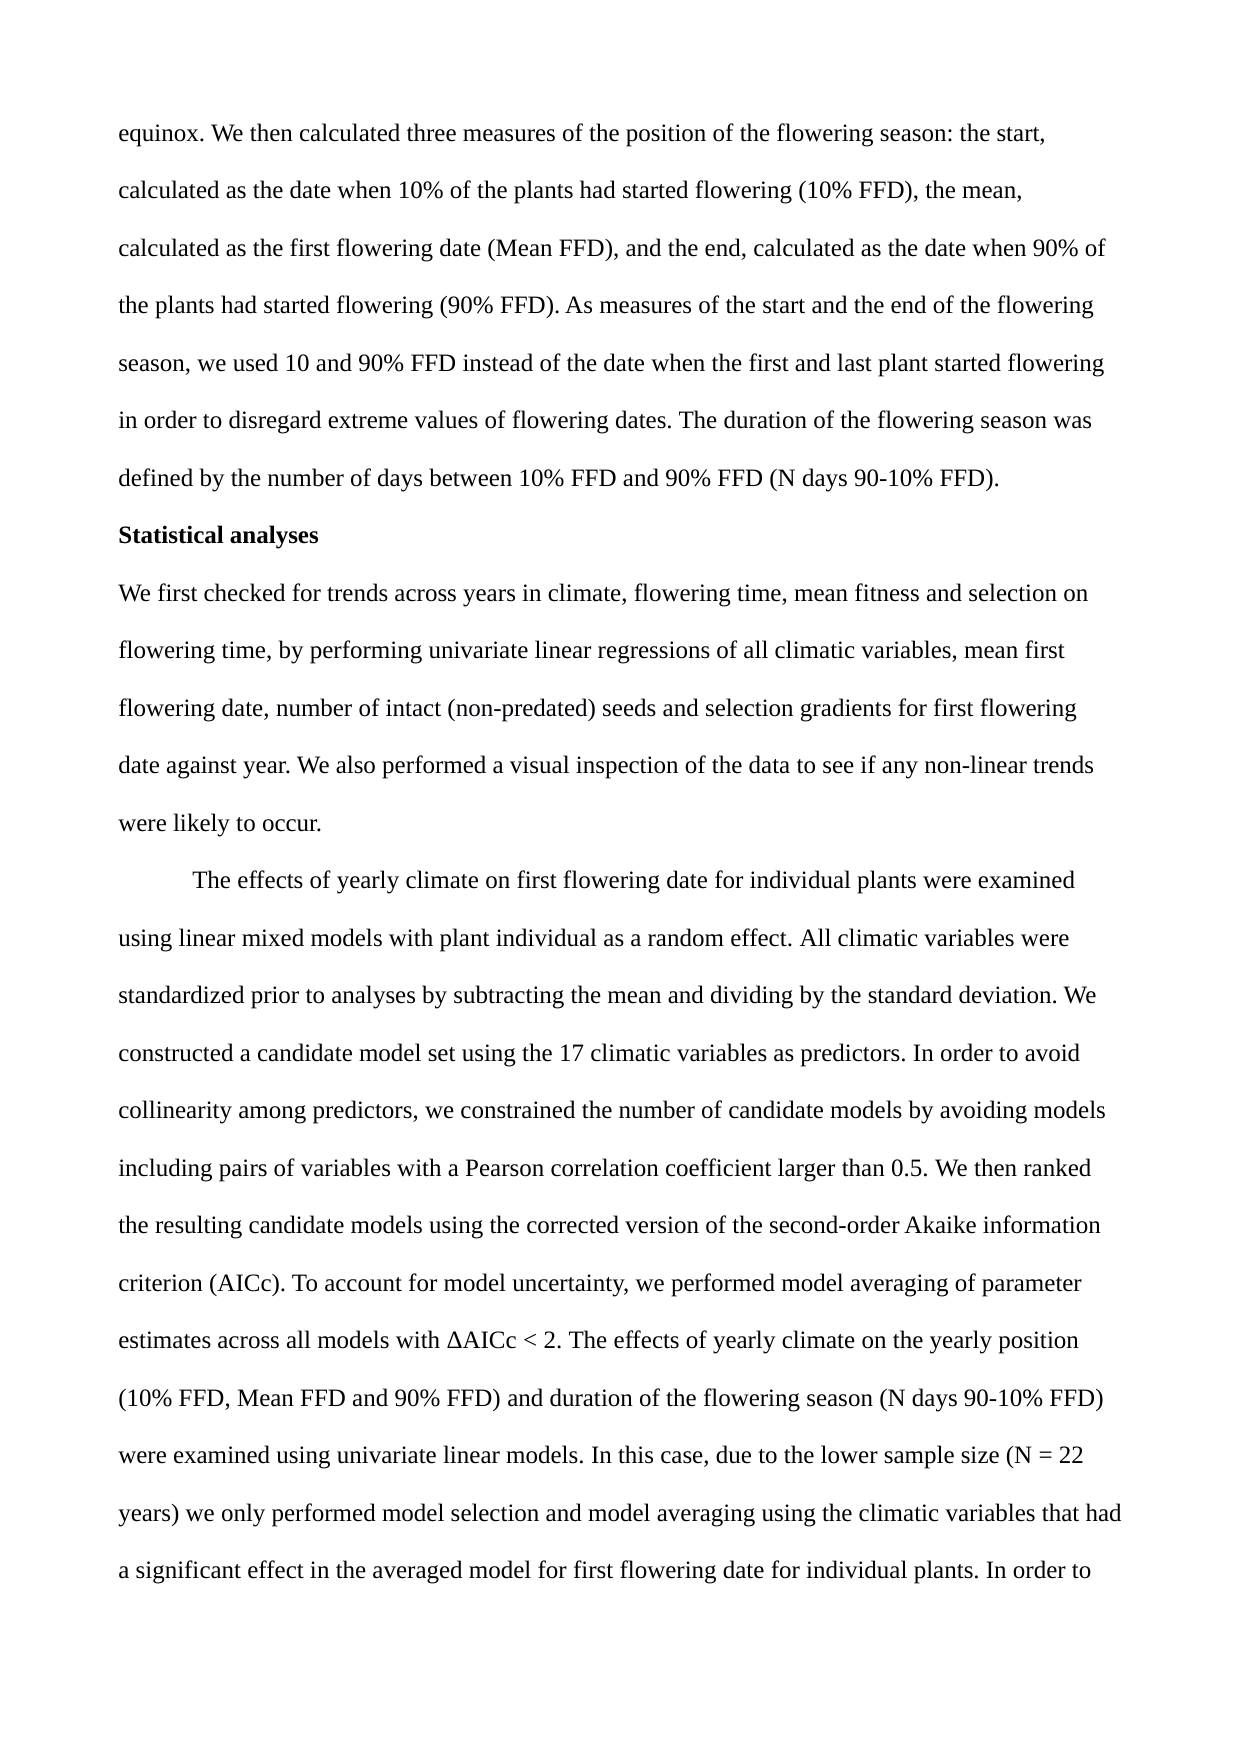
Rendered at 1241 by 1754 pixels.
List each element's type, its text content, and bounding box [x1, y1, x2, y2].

text Statistical analyses [118, 521, 1122, 549]
text The effects of yearly climate on first flowering date for individual plants were examined using linear mixed models with plant individual as a random effect. All climatic variables were [118, 866, 1122, 952]
text standardized prior to analyses by subtracting the mean and dividing by the standard deviation. We constructed a candidate model set using the 17 climatic variables as predictors. In order to avoid collinearity among predictors, we constrained the number of candidate models by avoiding models including pairs of variables with a Pearson correlation coefficient larger than 0.5. We then ranked the resulting candidate models using the corrected version of the second-order Akaike information criterion (AICc). To account for model uncertainty, we performed model averaging of parameter estimates across all models with ΔAICc < 2. The effects of yearly climate on the yearly position (10% FFD, Mean FFD and 90% FFD) and duration of the flowering season (N days 90-10% FFD) were examined using univariate linear models. In this case, due to the lower sample size (N = 22 years) we only performed model selection and model averaging using the climatic variables that had a significant effect in the averaged model for first flowering date for individual plants. In order to [118, 981, 1122, 1584]
text We first checked for trends across years in climate, flowering time, mean fitness and selection on flowering time, by performing univariate linear regressions of all climatic variables, mean first flowering date, number of intact (non-predated) seeds and selection gradients for first flowering date against year. We also performed a visual inspection of the data to see if any non-linear trends were likely to occur. [118, 578, 1122, 837]
text equinox. We then calculated three measures of the position of the flowering season: the start, calculated as the date when 10% of the plants had started flowering (10% FFD), the mean, calculated as the first flowering date (Mean FFD), and the end, calculated as the date when 90% of the plants had started flowering (90% FFD). As measures of the start and the end of the flowering season, we used 10 and 90% FFD instead of the date when the first and last plant started flowering in order to disregard extreme values of flowering dates. The duration of the flowering season was defined by the number of days between 10% FFD and 90% FFD (N days 90-10% FFD). [118, 118, 1122, 492]
